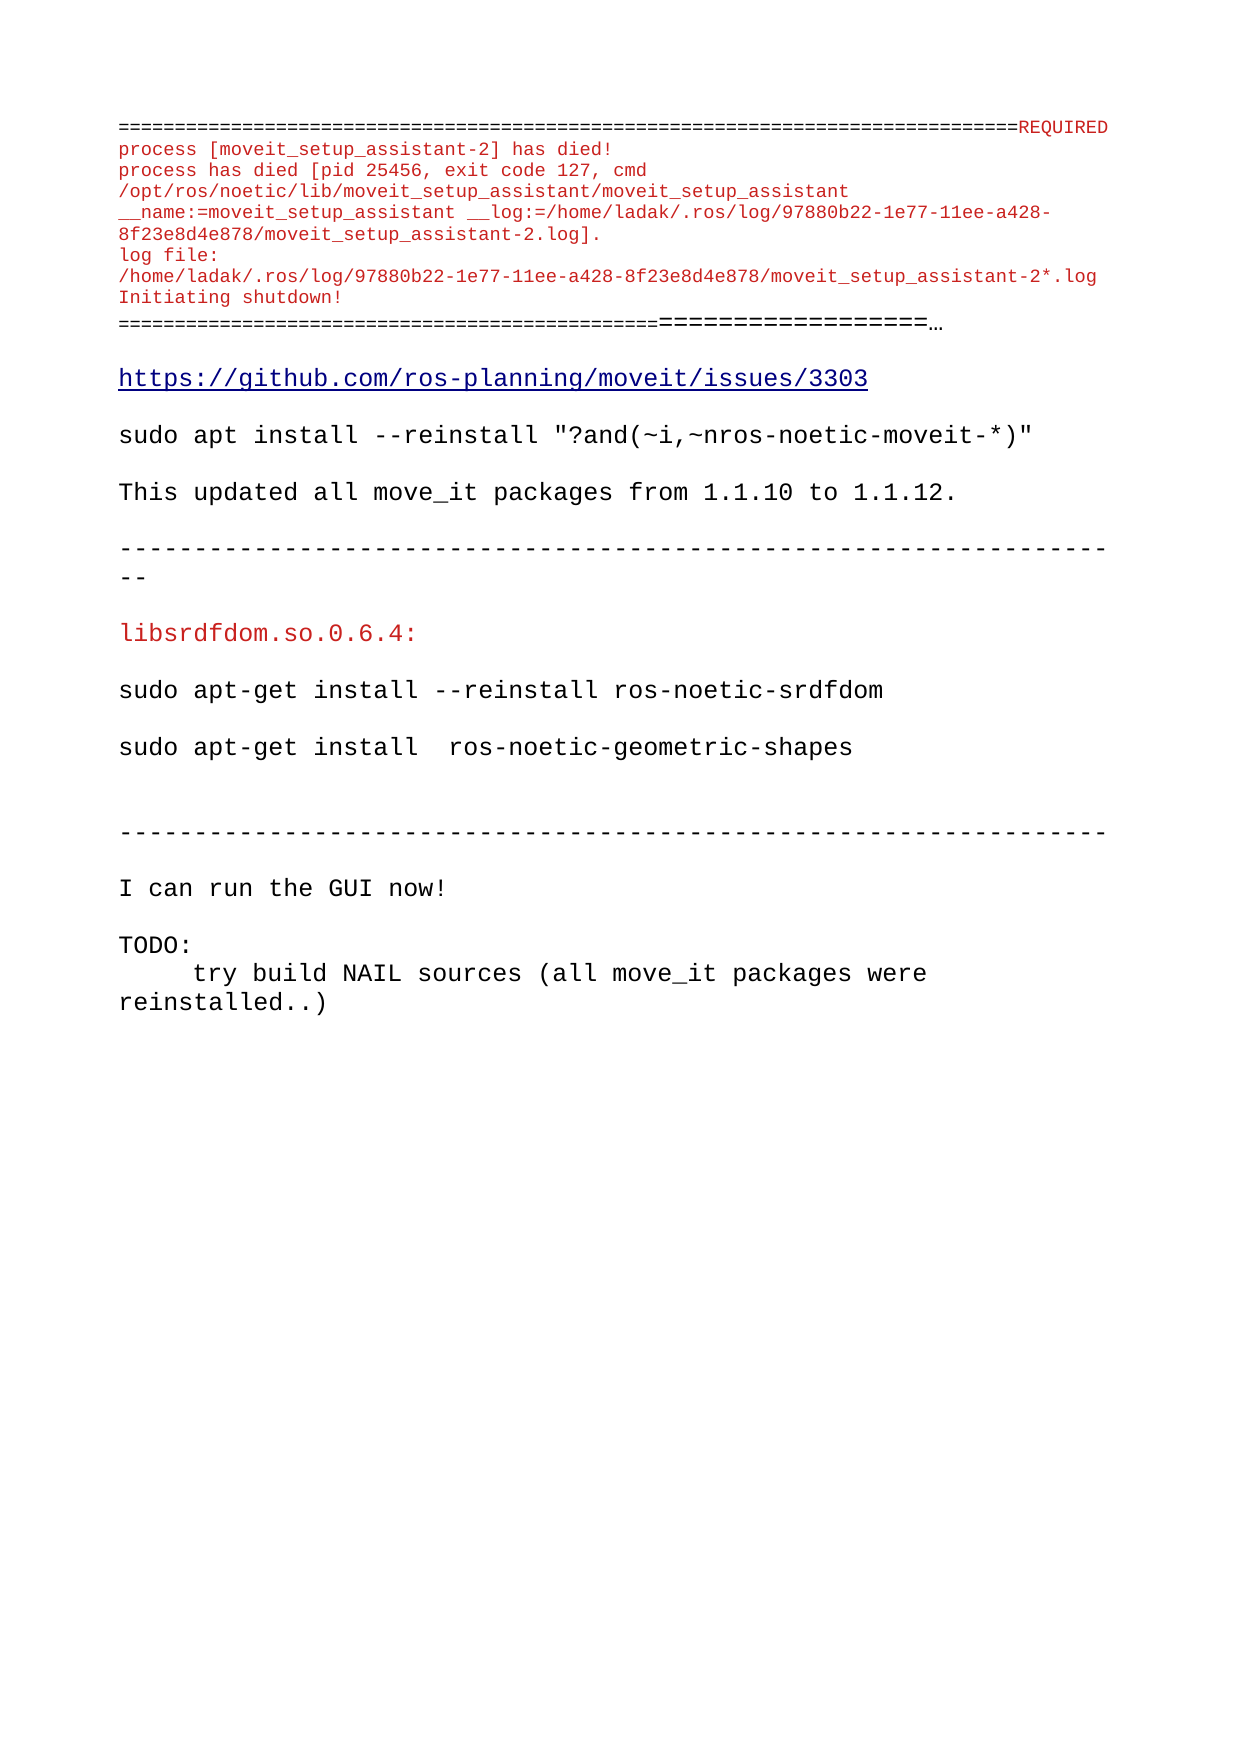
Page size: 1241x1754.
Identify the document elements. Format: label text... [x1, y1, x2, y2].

text TODO: [118, 933, 1122, 961]
text sudo apt-get install --reinstall ros-noetic-srdfdom [118, 678, 1122, 706]
text I can run the GUI now! [118, 876, 1122, 904]
text https://github.com/ros-planning/moveit/issues/3303 [118, 366, 1122, 394]
text process has died [pid 25456, exit code 127, cmd /opt/ros/noetic/lib/moveit_setup_assistant/moveit_setup_assistant __name:=moveit_setup_assistant __log:=/home/ladak/.ros/log/97880b22-1e77-11ee-a428-8f23e8d4e878/moveit_setup_assistant-2.log]. [118, 161, 1122, 246]
text libsrdfdom.so.0.6.4: [118, 621, 1122, 649]
text ==================================================================… [118, 309, 1122, 338]
text sudo apt-get install ros-noetic-geometric-shapes [118, 734, 1122, 763]
text This updated all move_it packages from 1.1.10 to 1.1.12. [118, 479, 1122, 508]
text -------------------------------------------------------------------- [118, 536, 1122, 593]
text try build NAIL sources (all move_it packages were reinstalled..) [118, 961, 1122, 1018]
text Initiating shutdown! [118, 288, 1122, 309]
text log file: /home/ladak/.ros/log/97880b22-1e77-11ee-a428-8f23e8d4e878/moveit_setup_assistant-2*.log [118, 246, 1122, 288]
text ================================================================================REQUIRED process [moveit_setup_assistant-2] has died! [118, 118, 1122, 161]
text ------------------------------------------------------------------ [118, 819, 1122, 848]
text sudo apt install --reinstall "?and(~i,~nros-noetic-moveit-*)" [118, 423, 1122, 451]
